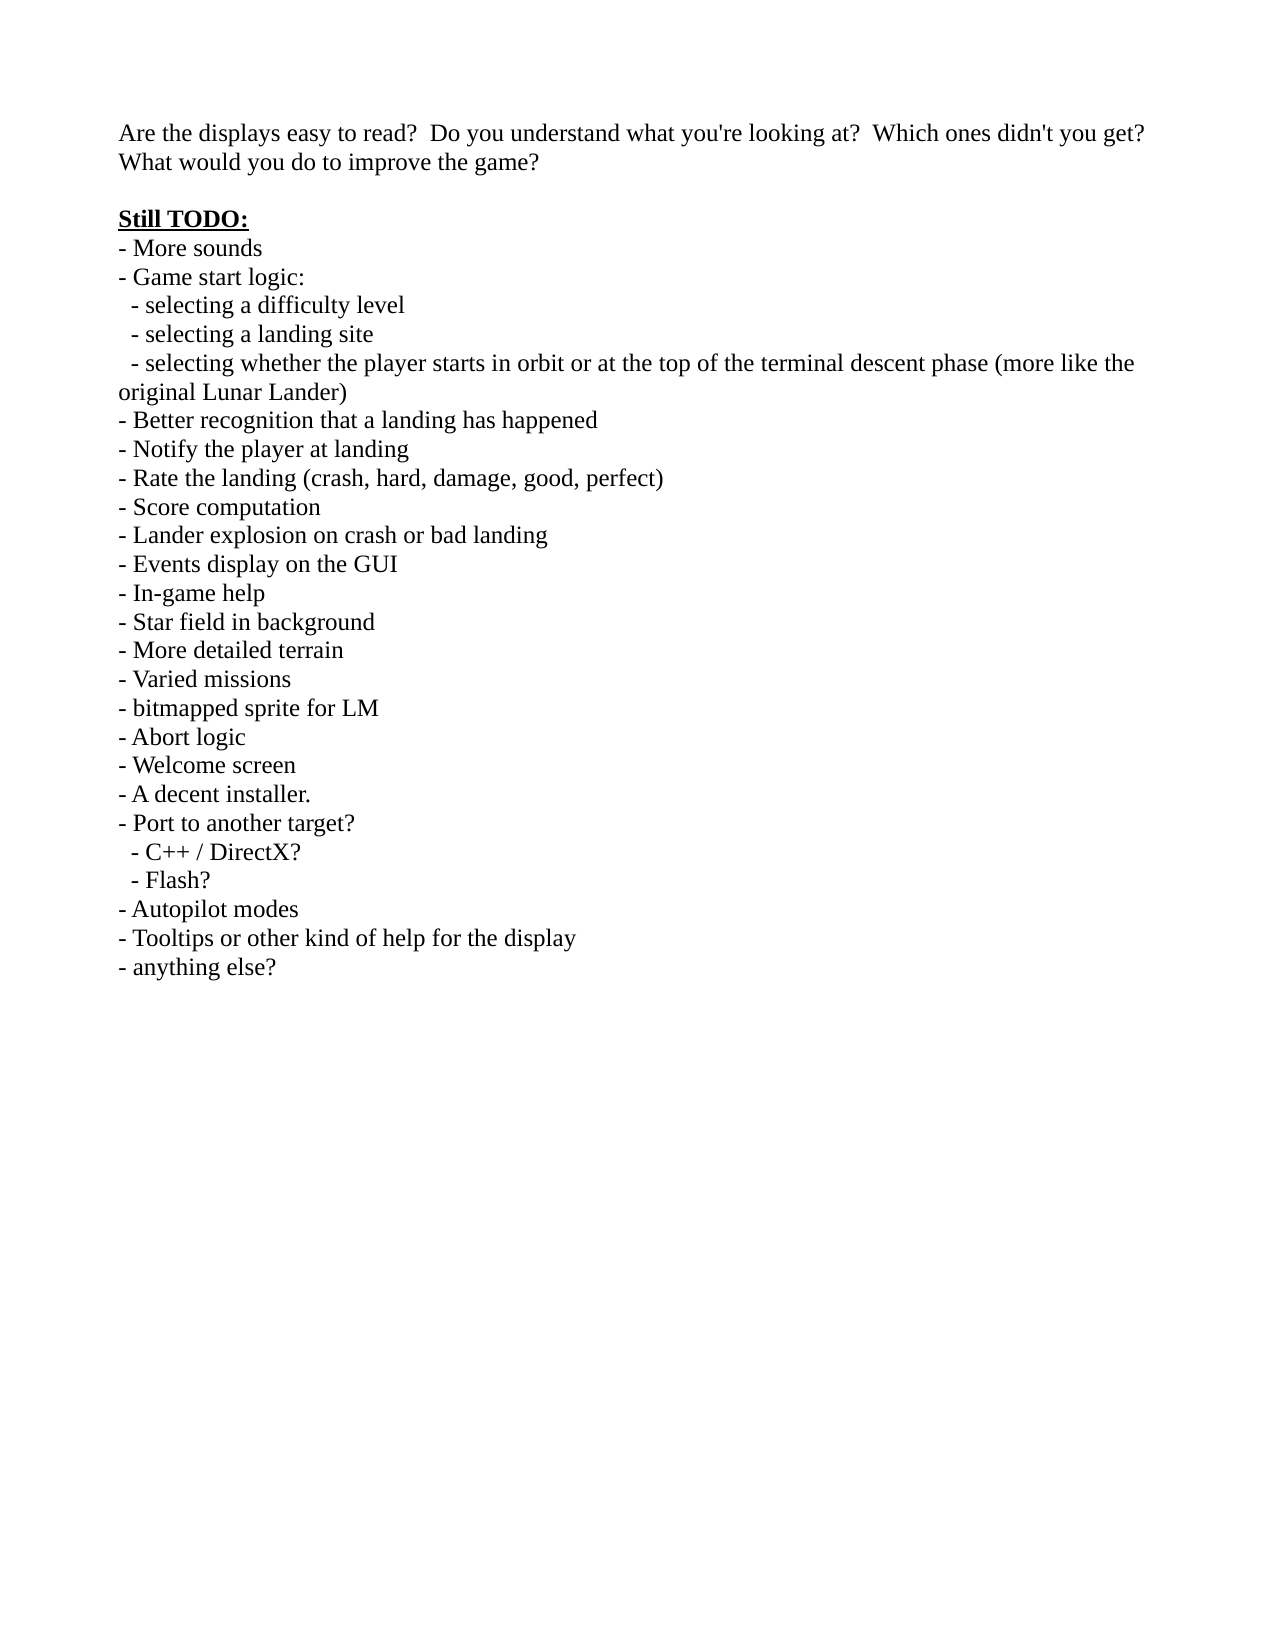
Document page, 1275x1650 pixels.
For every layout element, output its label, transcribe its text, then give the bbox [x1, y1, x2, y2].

text - Port to another target? [118, 808, 1157, 837]
text - Score computation [118, 492, 1157, 521]
text Still TODO: [118, 204, 1157, 233]
text - selecting a landing site [118, 319, 1157, 348]
text - More sounds [118, 233, 1157, 262]
text - C++ / DirectX? [118, 837, 1157, 866]
text - Autopilot modes [118, 894, 1157, 923]
text - anything else? [118, 952, 1157, 981]
text - Star field in background [118, 607, 1157, 636]
text What would you do to improve the game? [118, 147, 1157, 176]
text - Events display on the GUI [118, 549, 1157, 578]
text - More detailed terrain [118, 636, 1157, 664]
text - Better recognition that a landing has happened [118, 406, 1157, 434]
text - Notify the player at landing [118, 434, 1157, 463]
text - bitmapped sprite for LM [118, 693, 1157, 722]
text - Flash? [118, 866, 1157, 894]
text - A decent installer. [118, 779, 1157, 808]
text - Game start logic: [118, 262, 1157, 291]
text - Welcome screen [118, 751, 1157, 779]
text - In-game help [118, 578, 1157, 607]
text - Tooltips or other kind of help for the display [118, 923, 1157, 952]
text - Abort logic [118, 722, 1157, 751]
text - Varied missions [118, 664, 1157, 693]
text - Rate the landing (crash, hard, damage, good, perfect) [118, 463, 1157, 492]
text - selecting a difficulty level [118, 291, 1157, 319]
text - Lander explosion on crash or bad landing [118, 521, 1157, 549]
text Are the displays easy to read? Do you understand what you're looking at? Which ones didn't you get? [118, 118, 1157, 147]
text - selecting whether the player starts in orbit or at the top of the terminal descent phase (more like the original Lunar Lander) [118, 348, 1157, 406]
